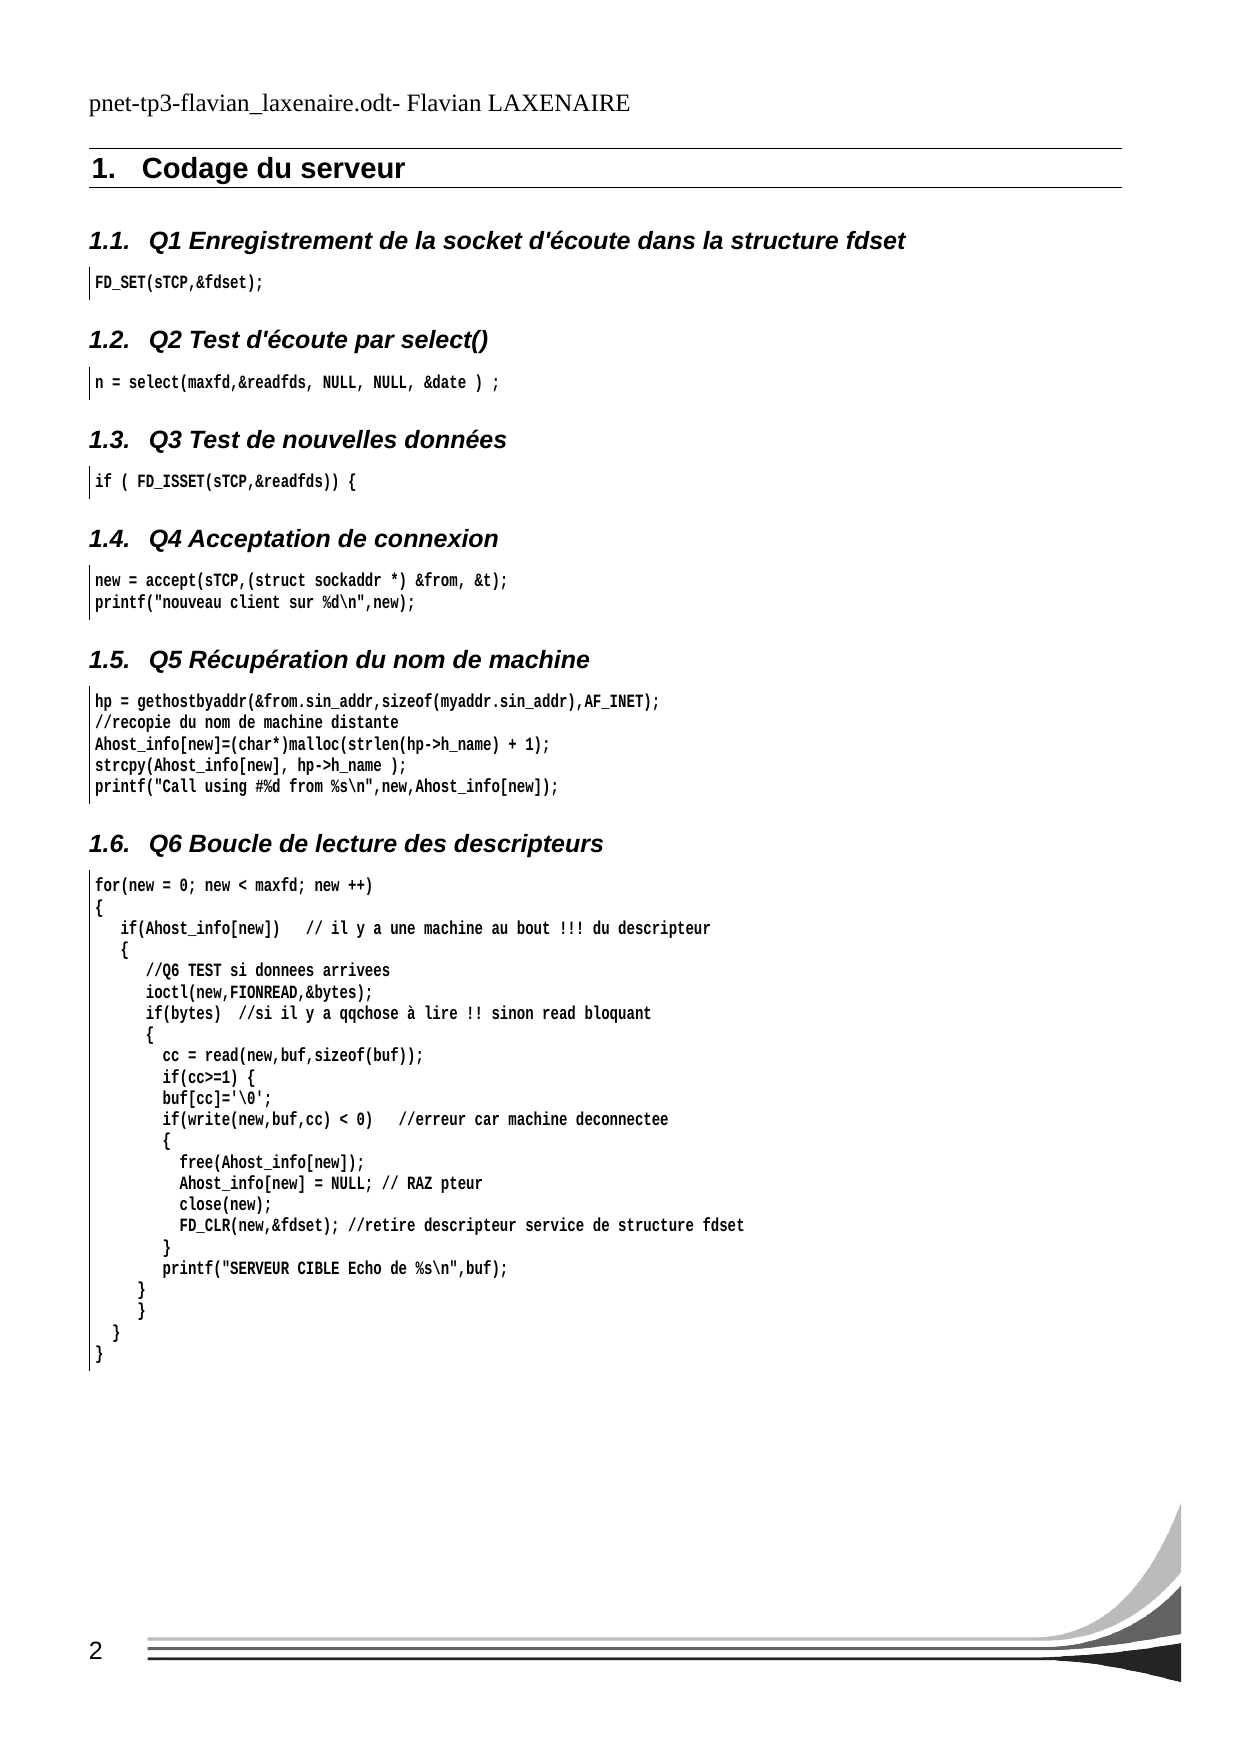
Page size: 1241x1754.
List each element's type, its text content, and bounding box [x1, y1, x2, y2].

text } [90, 1280, 1122, 1301]
text { [90, 897, 1122, 919]
text //Q6 TEST si donnees arrivees [90, 961, 1122, 982]
picture [147, 1500, 1182, 1683]
text hp = gethostbyaddr(&from.sin_addr,sizeof(myaddr.sin_addr),AF_INET); [90, 686, 1122, 713]
text Ahost_info[new] = NULL; // RAZ pteur [90, 1174, 1122, 1195]
text if(bytes) //si il y a qqchose à lire !! sinon read bloquant [90, 1004, 1122, 1025]
text if(write(new,buf,cc) < 0) //erreur car machine deconnectee [90, 1110, 1122, 1131]
subtitle Q6 Boucle de lecture des descripteurs [88, 829, 1122, 858]
subtitle Q2 Test d'écoute par select() [88, 325, 1122, 354]
text printf("Call using #%d from %s\n",new,Ahost_info[new]); [90, 777, 1122, 804]
text if(cc>=1) { [90, 1067, 1122, 1089]
subtitle Q5 Récupération du nom de machine [88, 645, 1122, 673]
text free(Ahost_info[new]); [90, 1152, 1122, 1174]
text //recopie du nom de machine distante [90, 713, 1122, 734]
text printf("nouveau client sur %d\n",new); [90, 592, 1122, 620]
text if(Ahost_info[new]) // il y a une machine au bout !!! du descripteur [90, 919, 1122, 940]
text buf[cc]='\0'; [90, 1089, 1122, 1110]
subtitle Q3 Test de nouvelles données [88, 425, 1122, 453]
subtitle Codage du serveur [88, 149, 1122, 188]
text for(new = 0; new < maxfd; new ++) [90, 870, 1122, 897]
text strcpy(Ahost_info[new], hp->h_name ); [90, 756, 1122, 777]
text printf("SERVEUR CIBLE Echo de %s\n",buf); [90, 1259, 1122, 1280]
text { [90, 1025, 1122, 1046]
subtitle Q4 Acceptation de connexion [88, 524, 1122, 553]
text Ahost_info[new]=(char*)malloc(strlen(hp->h_name) + 1); [90, 734, 1122, 756]
text if ( FD_ISSET(sTCP,&readfds)) { [90, 466, 1122, 499]
text cc = read(new,buf,sizeof(buf)); [90, 1046, 1122, 1067]
text n = select(maxfd,&readfds, NULL, NULL, &date ) ; [90, 367, 1122, 400]
text } [90, 1322, 1122, 1344]
text FD_CLR(new,&fdset); //retire descripteur service de structure fdset [90, 1216, 1122, 1237]
subtitle Q1 Enregistrement de la socket d'écoute dans la structure fdset [88, 226, 1122, 255]
text } [90, 1301, 1122, 1322]
text new = accept(sTCP,(struct sockaddr *) &from, &t); [90, 565, 1122, 592]
text { [90, 940, 1122, 961]
text ioctl(new,FIONREAD,&bytes); [90, 982, 1122, 1004]
text { [90, 1131, 1122, 1152]
text } [90, 1344, 1122, 1371]
text } [90, 1237, 1122, 1259]
text close(new); [90, 1195, 1122, 1216]
text FD_SET(sTCP,&fdset); [90, 267, 1122, 300]
